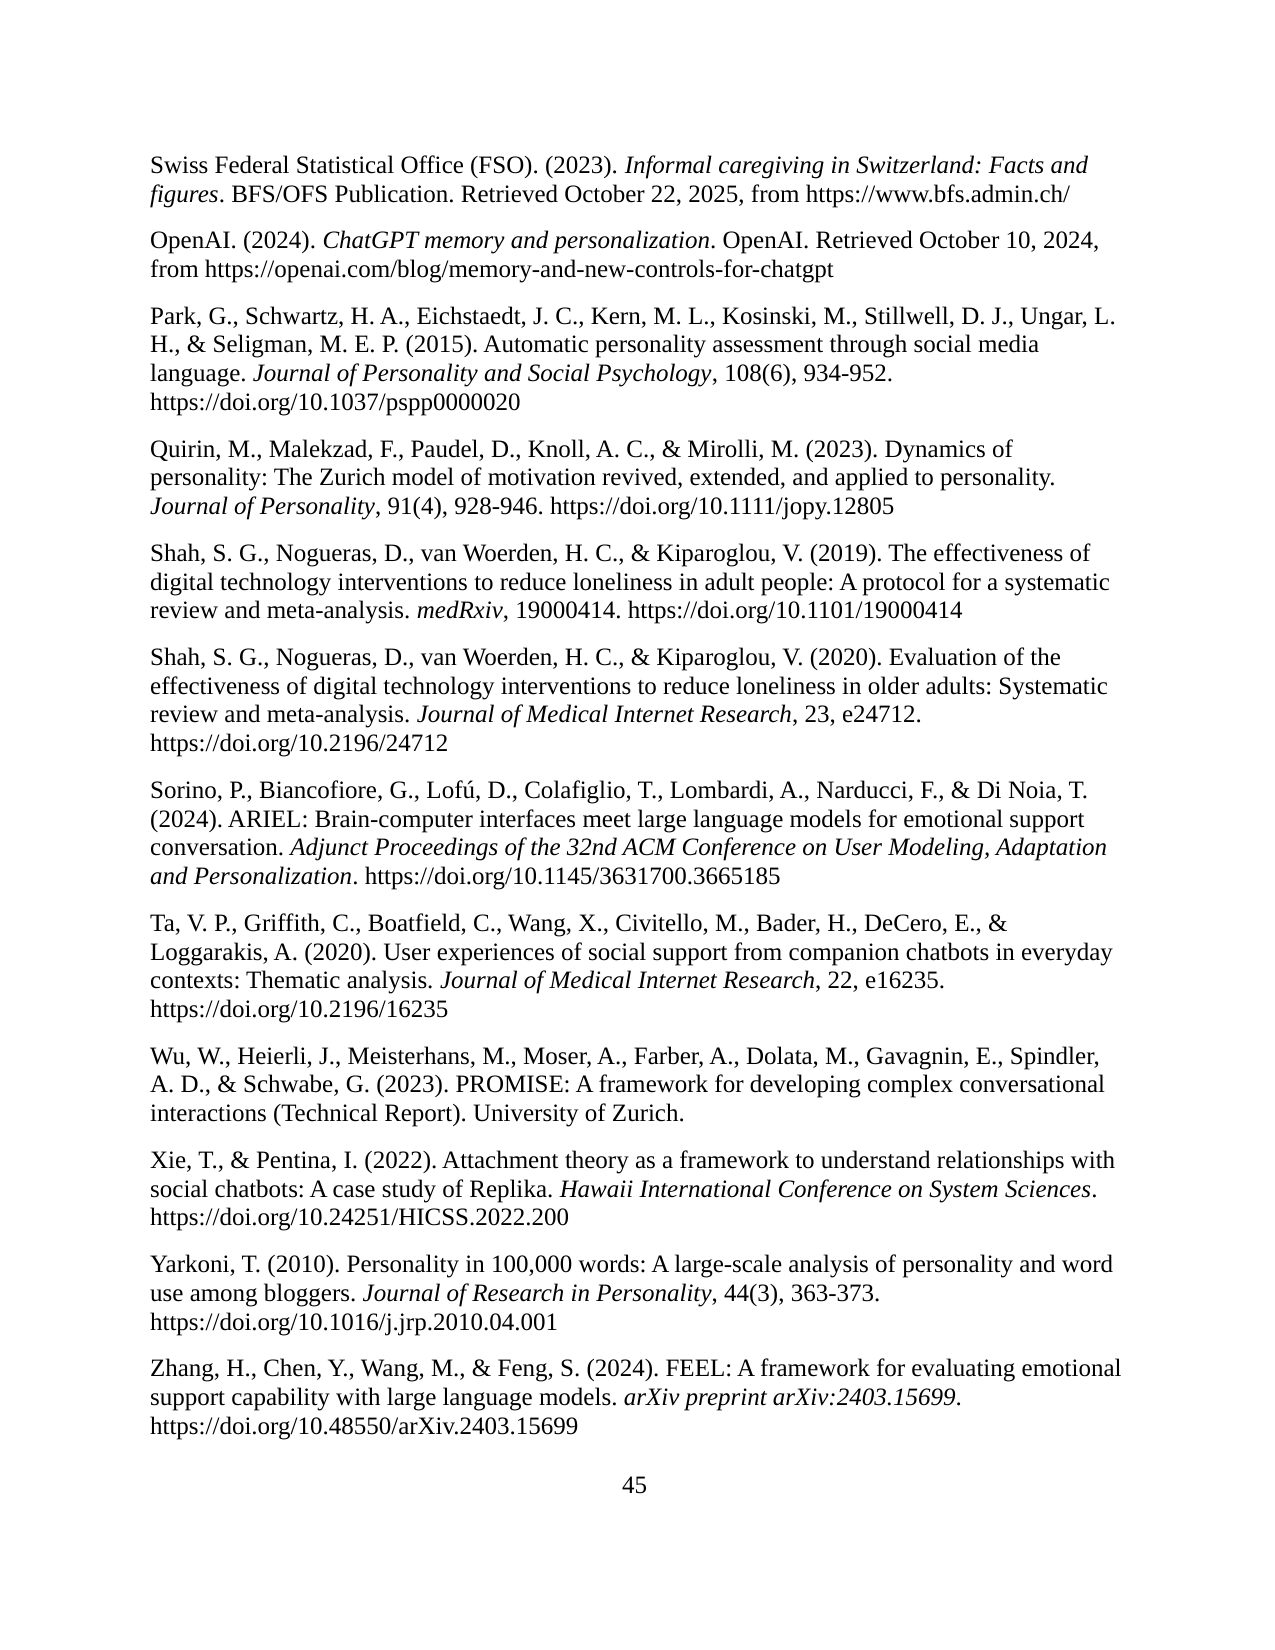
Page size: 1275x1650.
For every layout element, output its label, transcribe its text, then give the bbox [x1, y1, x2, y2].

text Park, G., Schwartz, H. A., Eichstaedt, J. C., Kern, M. L., Kosinski, M., Stillwell, D. J., Ungar, L. H., & Seligman, M. E. P. (2015). Automatic personality assessment through social media language. Journal of Personality and Social Psychology, 108(6), 934-952. https://doi.org/10.1037/pspp0000020 [150, 301, 1125, 416]
text Swiss Federal Statistical Office (FSO). (2023). Informal caregiving in Switzerland: Facts and figures. BFS/OFS Publication. Retrieved October 22, 2025, from https://www.bfs.admin.ch/ [150, 150, 1125, 207]
text Shah, S. G., Nogueras, D., van Woerden, H. C., & Kiparoglou, V. (2020). Evaluation of the effectiveness of digital technology interventions to reduce loneliness in older adults: Systematic review and meta-analysis. Journal of Medical Internet Research, 23, e24712. https://doi.org/10.2196/24712 [150, 642, 1125, 757]
text Yarkoni, T. (2010). Personality in 100,000 words: A large-scale analysis of personality and word use among bloggers. Journal of Research in Personality, 44(3), 363-373. https://doi.org/10.1016/j.jrp.2010.04.001 [150, 1249, 1125, 1335]
text Shah, S. G., Nogueras, D., van Woerden, H. C., & Kiparoglou, V. (2019). The effectiveness of digital technology interventions to reduce loneliness in adult people: A protocol for a systematic review and meta-analysis. medRxiv, 19000414. https://doi.org/10.1101/19000414 [150, 538, 1125, 624]
text Zhang, H., Chen, Y., Wang, M., & Feng, S. (2024). FEEL: A framework for evaluating emotional support capability with large language models. arXiv preprint arXiv:2403.15699. https://doi.org/10.48550/arXiv.2403.15699 [150, 1353, 1125, 1439]
text Xie, T., & Pentina, I. (2022). Attachment theory as a framework to understand relationships with social chatbots: A case study of Replika. Hawaii International Conference on System Sciences. https://doi.org/10.24251/HICSS.2022.200 [150, 1145, 1125, 1231]
text OpenAI. (2024). ChatGPT memory and personalization. OpenAI. Retrieved October 10, 2024, from https://openai.com/blog/memory-and-new-controls-for-chatgpt [150, 225, 1125, 283]
text Ta, V. P., Griffith, C., Boatfield, C., Wang, X., Civitello, M., Bader, H., DeCero, E., & Loggarakis, A. (2020). User experiences of social support from companion chatbots in everyday contexts: Thematic analysis. Journal of Medical Internet Research, 22, e16235. https://doi.org/10.2196/16235 [150, 908, 1125, 1023]
text Wu, W., Heierli, J., Meisterhans, M., Moser, A., Farber, A., Dolata, M., Gavagnin, E., Spindler, A. D., & Schwabe, G. (2023). PROMISE: A framework for developing complex conversational interactions (Technical Report). University of Zurich. [150, 1041, 1125, 1127]
text Sorino, P., Biancofiore, G., Lofú, D., Colafiglio, T., Lombardi, A., Narducci, F., & Di Noia, T. (2024). ARIEL: Brain-computer interfaces meet large language models for emotional support conversation. Adjunct Proceedings of the 32nd ACM Conference on User Modeling, Adaptation and Personalization. https://doi.org/10.1145/3631700.3665185 [150, 775, 1125, 890]
text Quirin, M., Malekzad, F., Paudel, D., Knoll, A. C., & Mirolli, M. (2023). Dynamics of personality: The Zurich model of motivation revived, extended, and applied to personality. Journal of Personality, 91(4), 928-946. https://doi.org/10.1111/jopy.12805 [150, 434, 1125, 520]
